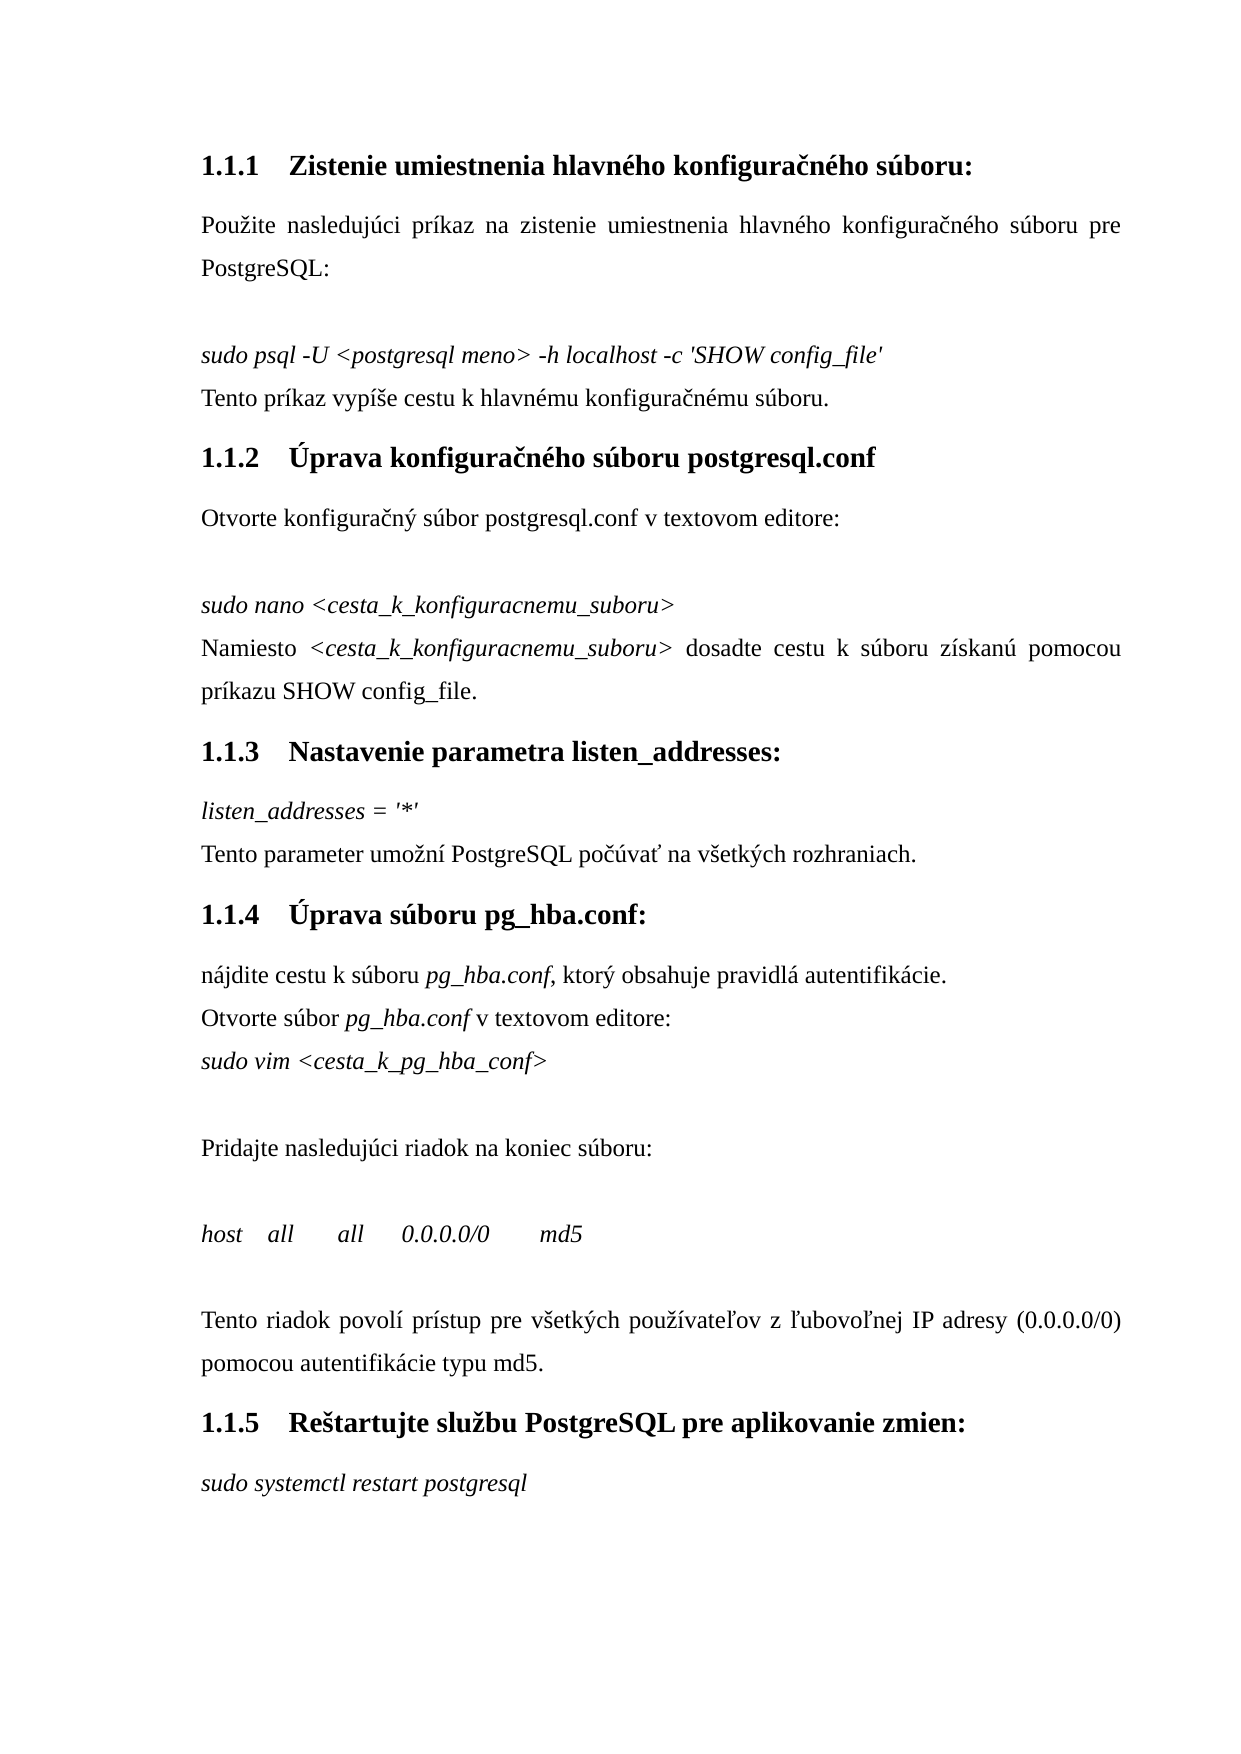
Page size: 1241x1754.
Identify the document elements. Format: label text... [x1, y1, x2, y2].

subtitle 1.1.4 Úprava súboru pg_hba.conf: [201, 897, 1122, 931]
text Použite nasledujúci príkaz na zistenie umiestnenia hlavného konfiguračného súboru pre PostgreSQL: [201, 210, 1122, 282]
text sudo psql -U <postgresql meno> -h localhost -c 'SHOW config_file' [201, 340, 1122, 368]
text host all all 0.0.0.0/0 md5 [201, 1219, 1122, 1248]
text sudo systemctl restart postgresql [201, 1468, 1122, 1497]
subtitle 1.1.3 Nastavenie parametra listen_addresses: [201, 734, 1122, 767]
text Otvorte konfiguračný súbor postgresql.conf v textovom editore: [201, 503, 1122, 532]
text Tento riadok povolí prístup pre všetkých používateľov z ľubovoľnej IP adresy (0.0.0.0/0) pomocou autentifikácie typu md5. [201, 1305, 1122, 1377]
text nájdite cestu k súboru pg_hba.conf, ktorý obsahuje pravidlá autentifikácie. [201, 960, 1122, 989]
subtitle 1.1.5 Reštartujte službu PostgreSQL pre aplikovanie zmien: [201, 1406, 1122, 1439]
text sudo vim <cesta_k_pg_hba_conf> [201, 1046, 1122, 1075]
text sudo nano <cesta_k_konfiguracnemu_suboru> [201, 590, 1122, 618]
subtitle 1.1.1 Zistenie umiestnenia hlavného konfiguračného súboru: [201, 148, 1122, 181]
text Tento parameter umožní PostgreSQL počúvať na všetkých rozhraniach. [201, 839, 1122, 868]
text Otvorte súbor pg_hba.conf v textovom editore: [201, 1003, 1122, 1032]
subtitle 1.1.2 Úprava konfiguračného súboru postgresql.conf [201, 441, 1122, 474]
text listen_addresses = '*' [201, 796, 1122, 825]
text Tento príkaz vypíše cestu k hlavnému konfiguračnému súboru. [201, 383, 1122, 412]
text Namiesto <cesta_k_konfiguracnemu_suboru> dosadte cestu k súboru získanú pomocou príkazu SHOW config_file. [201, 633, 1122, 705]
text Pridajte nasledujúci riadok na koniec súboru: [201, 1133, 1122, 1161]
